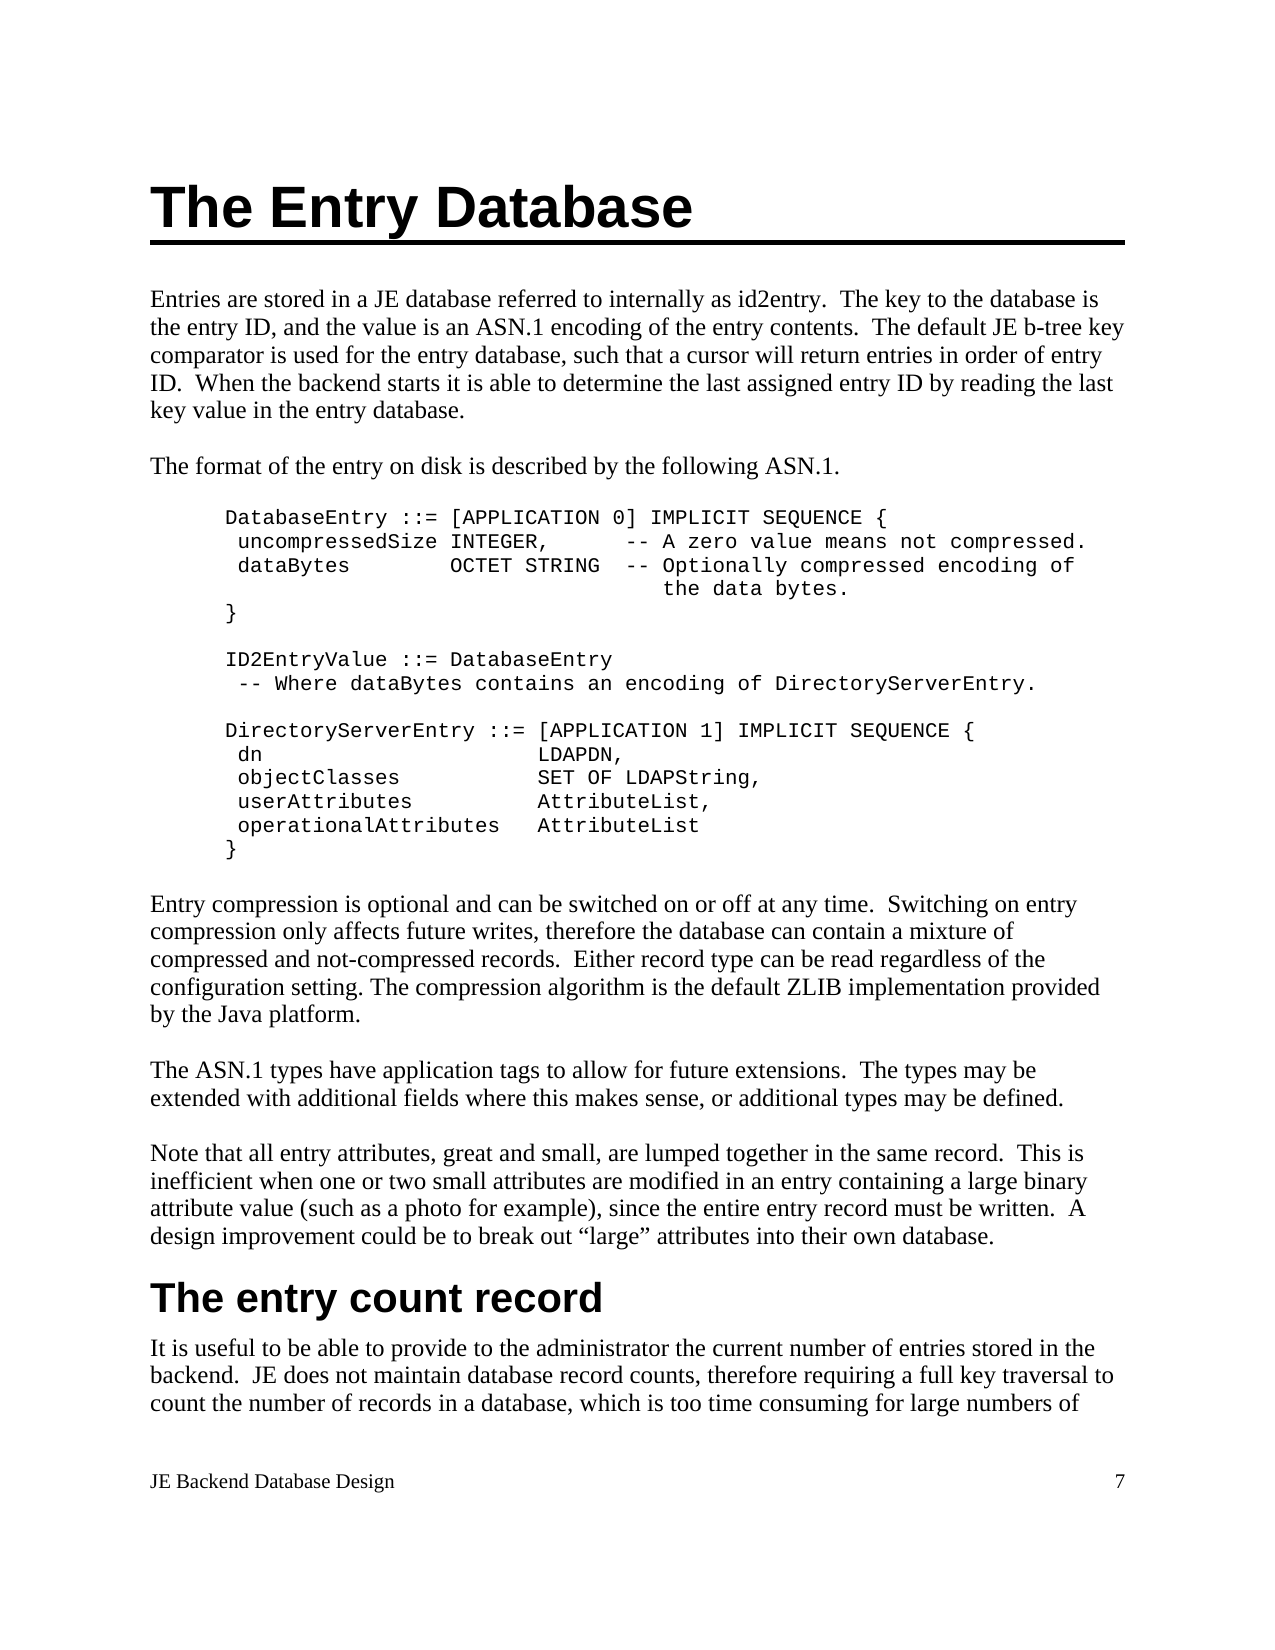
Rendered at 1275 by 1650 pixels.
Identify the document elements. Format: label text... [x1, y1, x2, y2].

text uncompressedSize INTEGER, -- A zero value means not compressed. [225, 531, 1125, 554]
text -- Where dataBytes contains an encoding of DirectoryServerEntry. [225, 673, 1125, 696]
text dataBytes OCTET STRING -- Optionally compressed encoding of [225, 554, 1125, 578]
text userAttributes AttributeList, [225, 791, 1125, 815]
text } [225, 602, 1125, 626]
text The format of the entry on disk is described by the following ASN.1. [150, 452, 1125, 479]
text DirectoryServerEntry ::= [APPLICATION 1] IMPLICIT SEQUENCE { [225, 720, 1125, 744]
text ID2EntryValue ::= DatabaseEntry [225, 649, 1125, 673]
text Entry compression is optional and can be switched on or off at any time. Switching on entry compression only affects future writes, therefore the database can contain a mixture of compressed and not-compressed records. Either record type can be read regardless of the configuration setting. The compression algorithm is the default ZLIB implementation provided by the Java platform. [150, 890, 1125, 1028]
text objectClasses SET OF LDAPString, [225, 767, 1125, 791]
text It is useful to be able to provide to the administrator the current number of entries stored in the backend. JE does not maintain database record counts, therefore requiring a full key traversal to count the number of records in a database, which is too time consuming for large numbers of [150, 1334, 1125, 1417]
text The ASN.1 types have application tags to allow for future extensions. The types may be extended with additional fields where this makes sense, or additional types may be defined. [150, 1056, 1125, 1111]
text the data bytes. [225, 578, 1125, 602]
subtitle The entry count record [150, 1275, 1125, 1321]
text Note that all entry attributes, great and small, are lumped together in the same record. This is inefficient when one or two small attributes are modified in an entry containing a large binary attribute value (such as a photo for example), since the entire entry record must be written. A design improvement could be to break out “large” attributes into their own database. [150, 1139, 1125, 1250]
text Entries are stored in a JE database referred to internally as id2entry. The key to the database is the entry ID, and the value is an ASN.1 encoding of the entry contents. The default JE b-tree key comparator is used for the entry database, such that a cursor will return entries in order of entry ID. When the backend starts it is able to determine the last assigned entry ID by reading the last key value in the entry database. [150, 286, 1125, 424]
text } [225, 838, 1125, 862]
text operationalAttributes AttributeList [225, 815, 1125, 838]
subtitle The Entry Database [150, 175, 1125, 240]
text dn LDAPDN, [225, 744, 1125, 767]
text DatabaseEntry ::= [APPLICATION 0] IMPLICIT SEQUENCE { [225, 507, 1125, 531]
